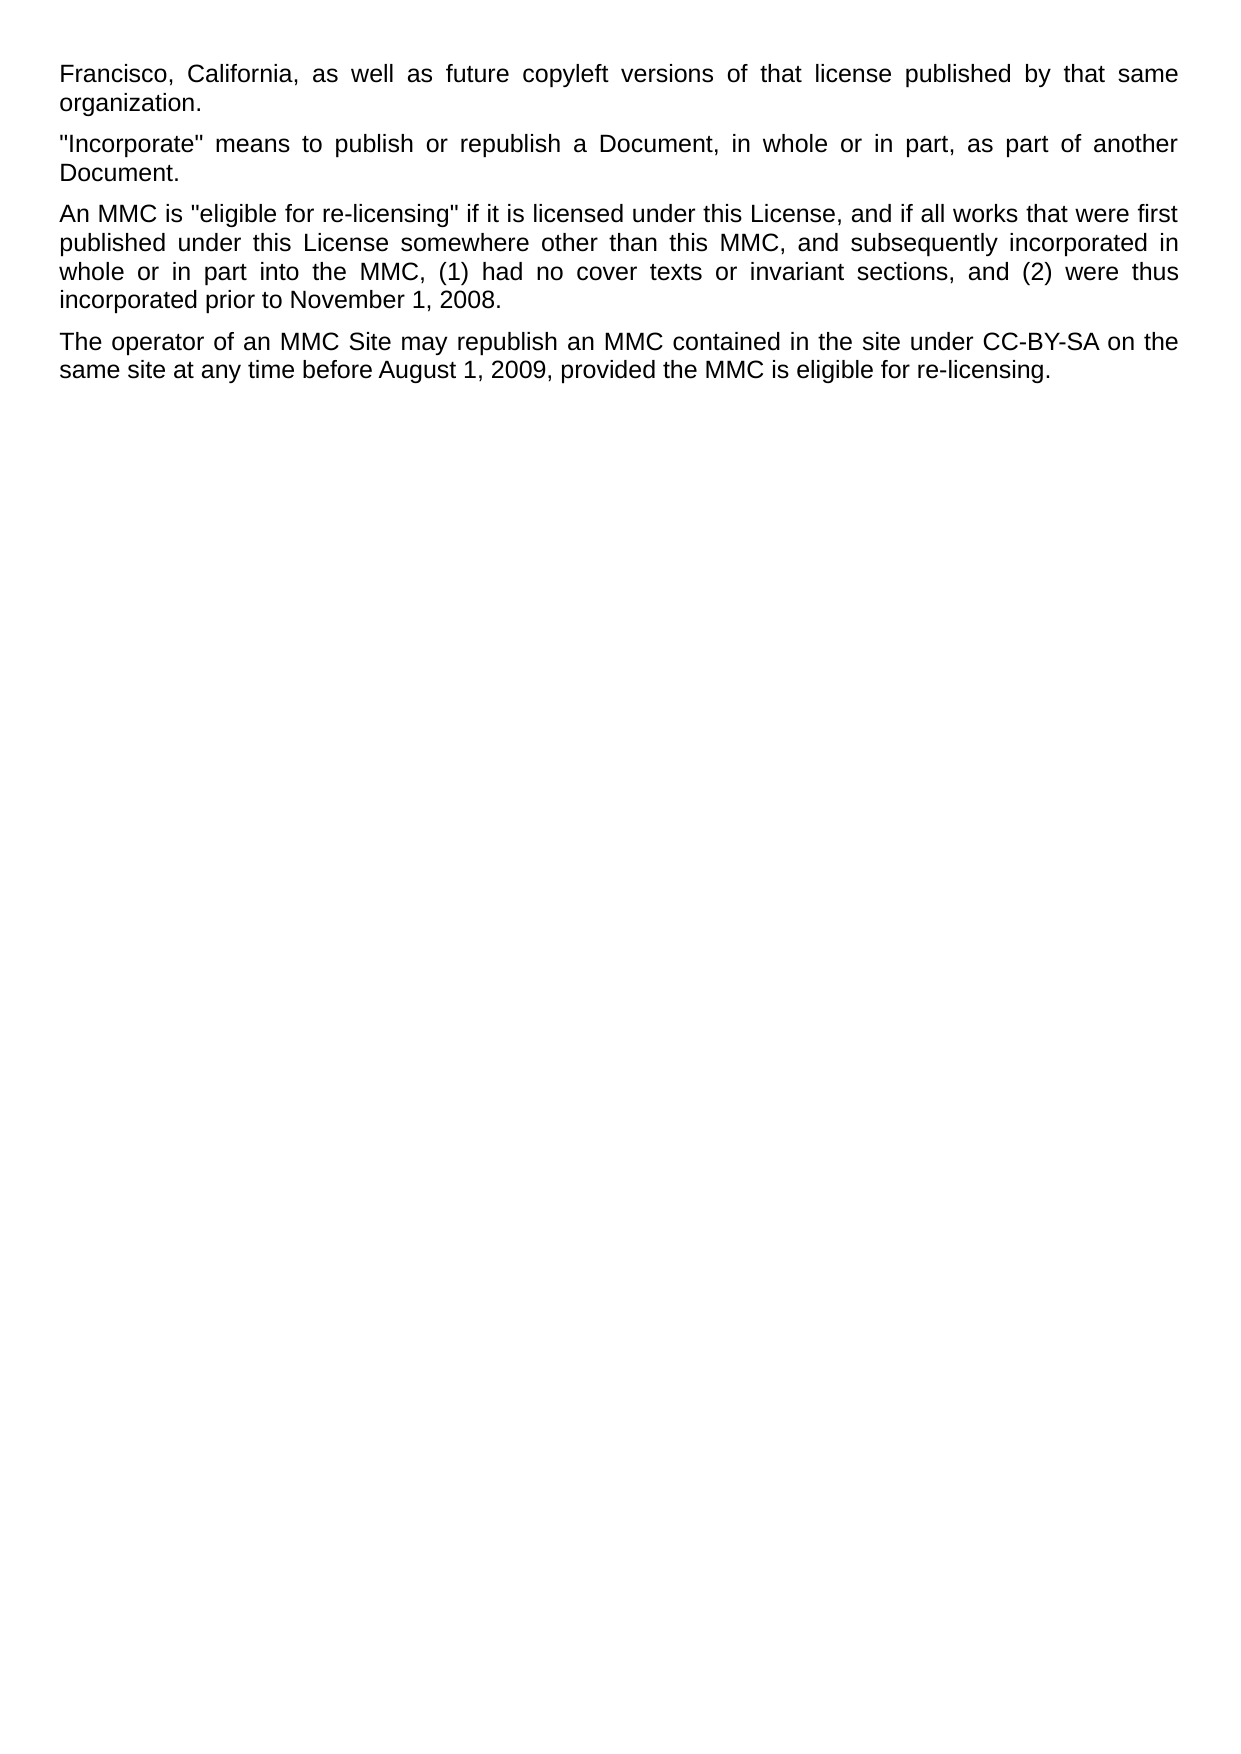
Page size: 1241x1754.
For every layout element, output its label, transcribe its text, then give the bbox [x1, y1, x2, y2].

text The operator of an MMC Site may republish an MMC contained in the site under CC-BY-SA on the same site at any time before August 1, 2009, provided the MMC is eligible for re-licensing. [59, 327, 1181, 384]
text An MMC is "eligible for re-licensing" if it is licensed under this License, and if all works that were first published under this License somewhere other than this MMC, and subsequently incorporated in whole or in part into the MMC, (1) had no cover texts or invariant sections, and (2) were thus incorporated prior to November 1, 2008. [59, 199, 1181, 314]
text Francisco, California, as well as future copyleft versions of that license published by that same organization. [59, 59, 1181, 117]
text "Incorporate" means to publish or republish a Document, in whole or in part, as part of another Document. [59, 129, 1181, 187]
